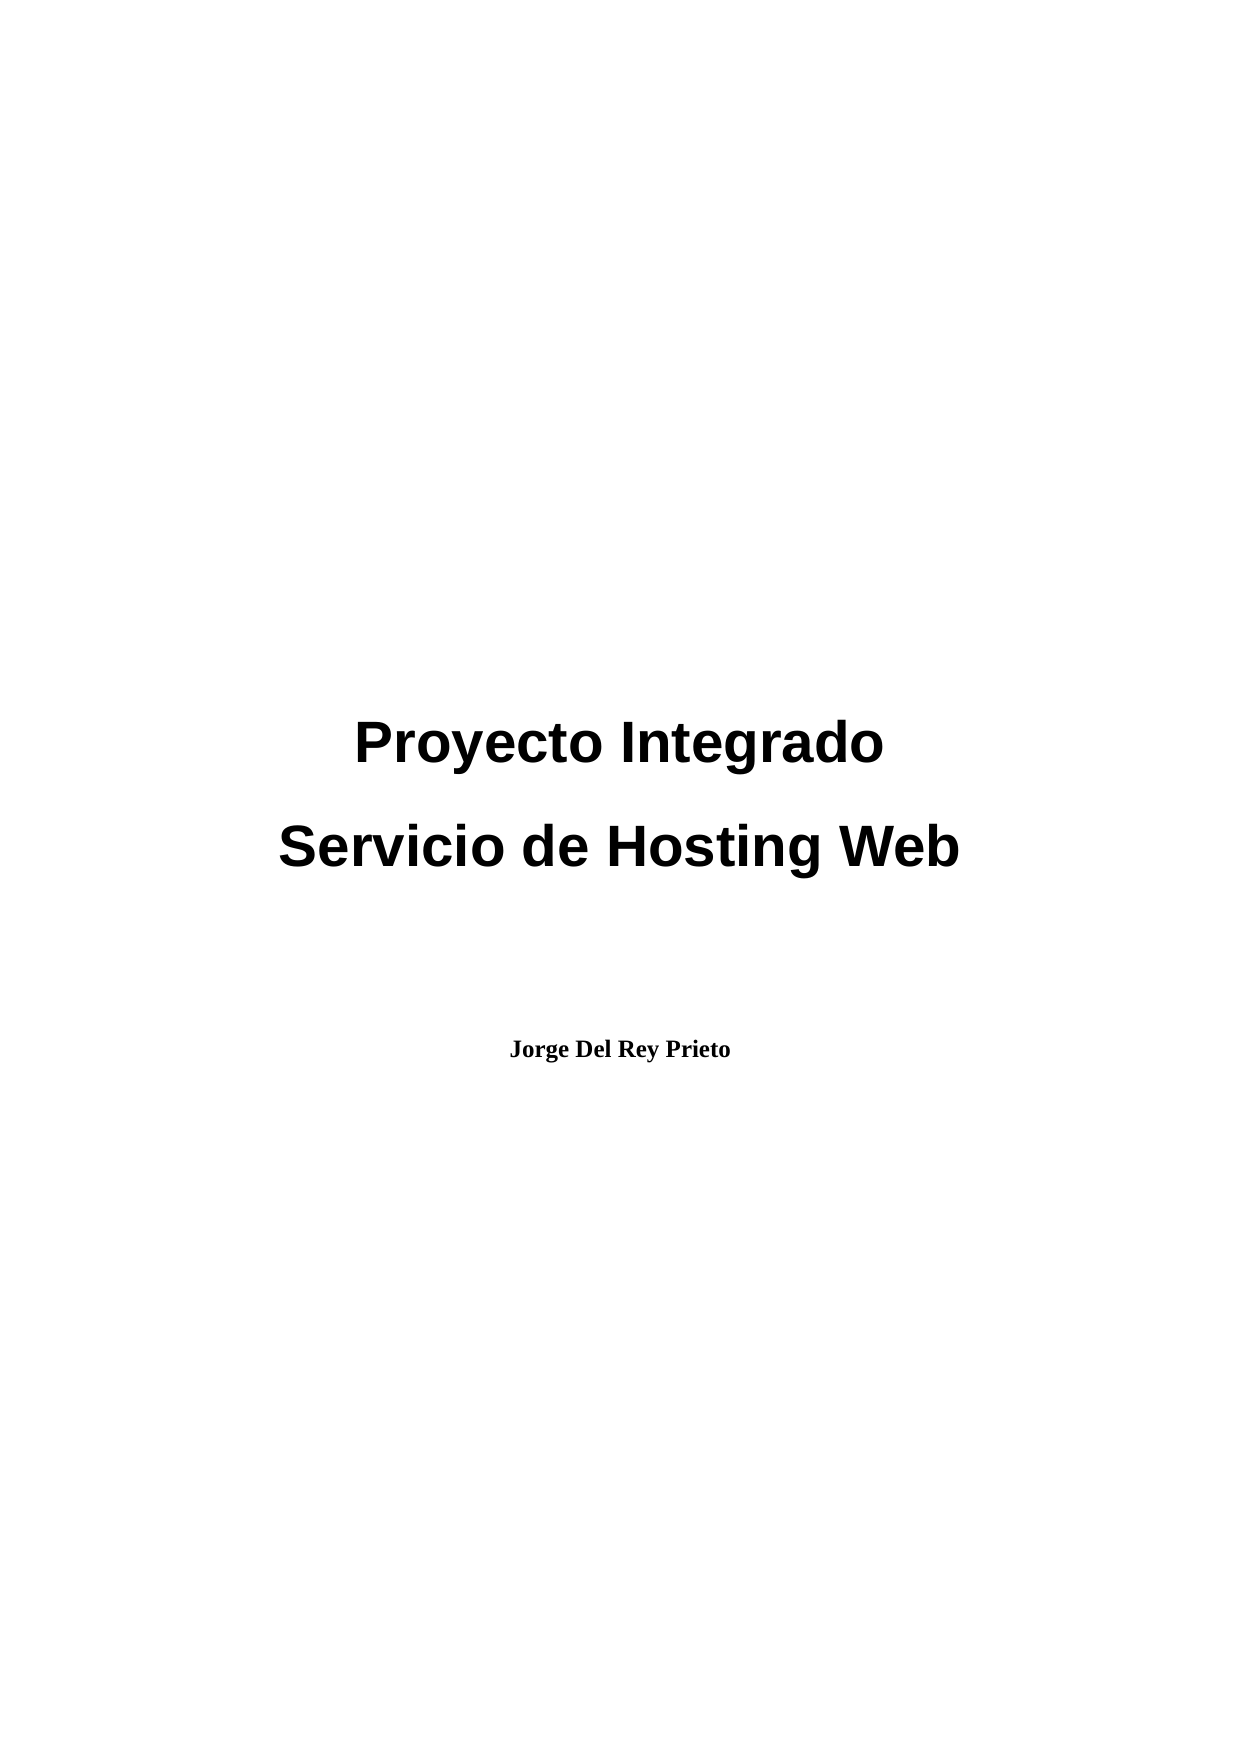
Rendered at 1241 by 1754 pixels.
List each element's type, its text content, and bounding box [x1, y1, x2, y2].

title Proyecto Integrado [118, 707, 1122, 774]
text Jorge Del Rey Prieto [118, 1034, 1122, 1063]
title Servicio de Hosting Web [118, 812, 1122, 879]
